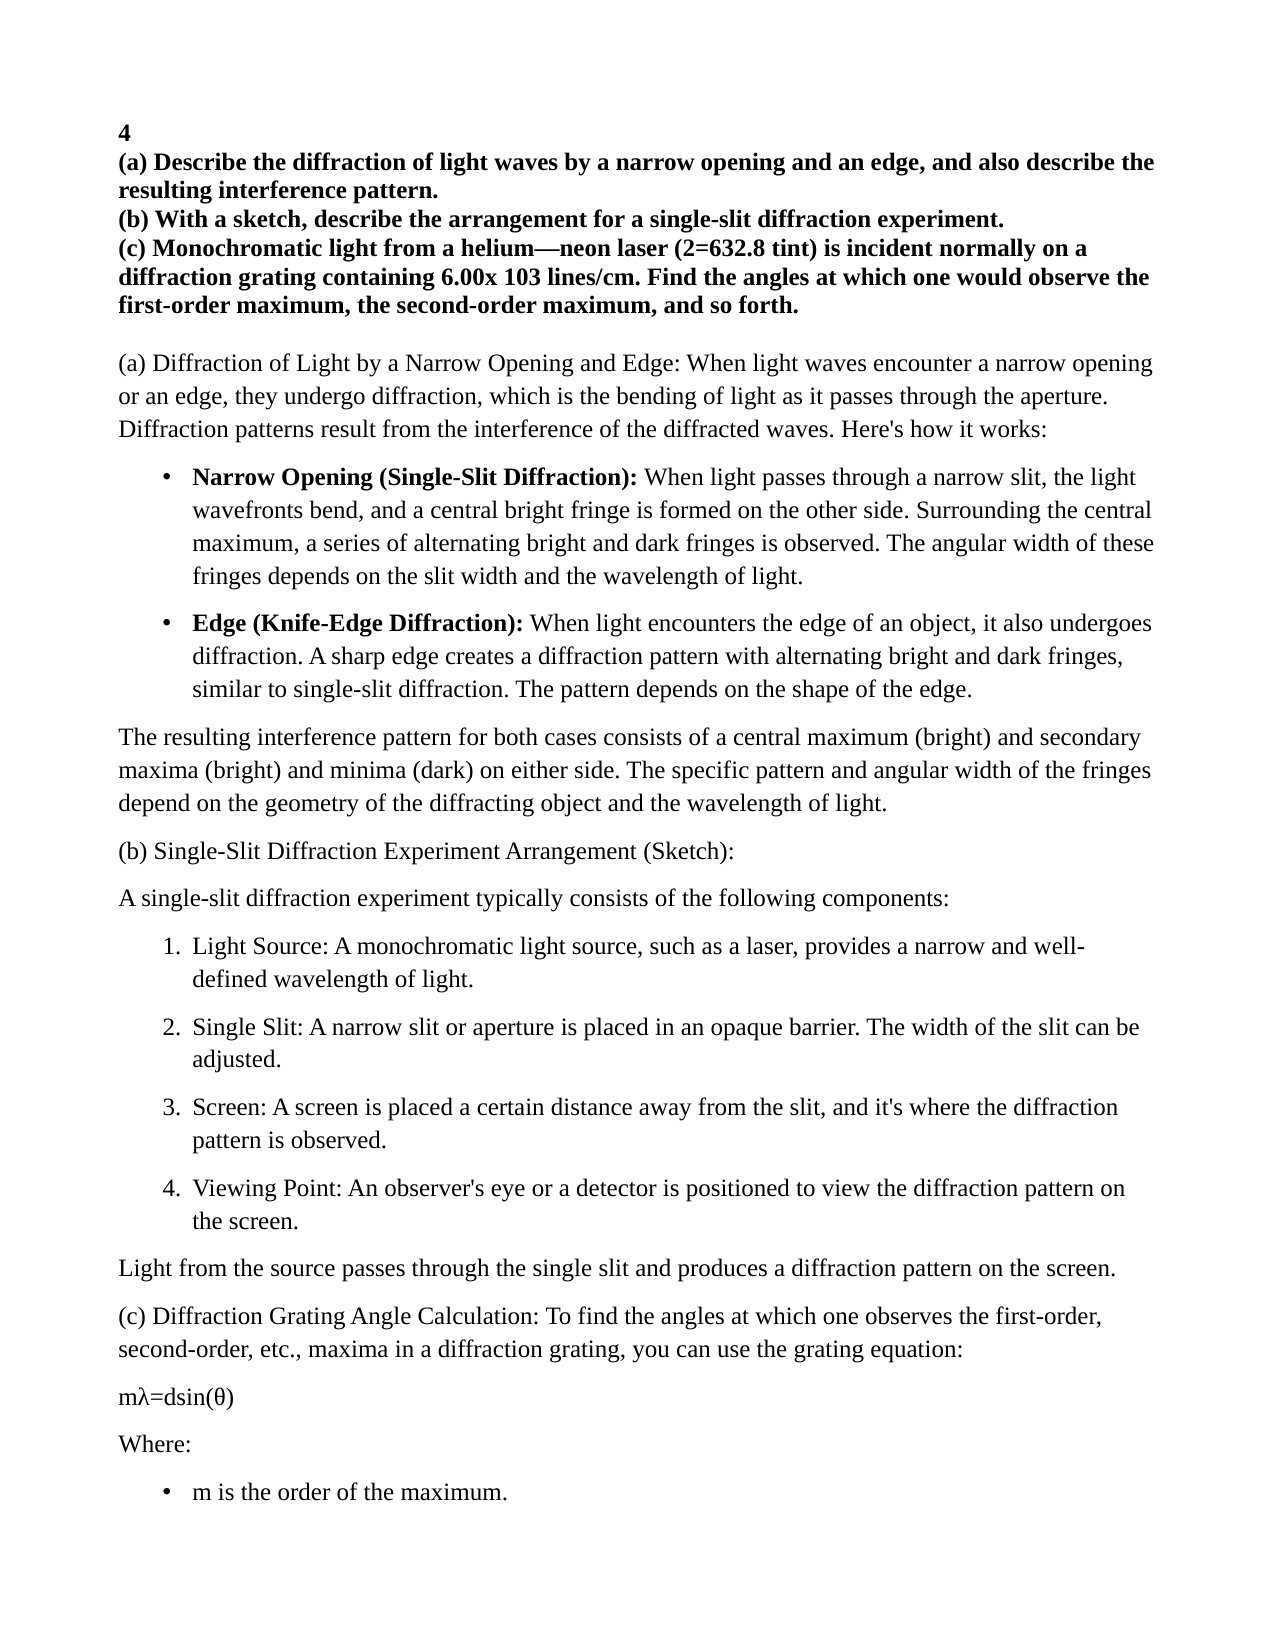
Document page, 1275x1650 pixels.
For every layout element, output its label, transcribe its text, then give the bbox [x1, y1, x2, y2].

text 4 [118, 118, 1157, 147]
text (b) With a sketch, describe the arrangement for a single-slit diffraction experiment. [118, 204, 1157, 233]
list m is the order of the maximum. [162, 1477, 1157, 1506]
text A single-slit diffraction experiment typically consists of the following components: [118, 883, 1157, 912]
text Light from the source passes through the single slit and produces a diffraction pattern on the screen. [118, 1253, 1157, 1282]
list Narrow Opening (Single-Slit Diffraction): When light passes through a narrow slit, the light wavefronts bend, and a central bright fringe is formed on the other side. Surrounding the central maximum, a series of alternating bright and dark fringes is observed. The angular width of these fringes depends on the slit width and the wavelength of light. [162, 462, 1157, 589]
text (c) Diffraction Grating Angle Calculation: To find the angles at which one observes the first-order, second-order, etc., maxima in a diffraction grating, you can use the grating equation: [118, 1301, 1157, 1363]
text mλ=dsin(θ) [118, 1382, 1157, 1410]
text (b) Single-Slit Diffraction Experiment Arrangement (Sketch): [118, 836, 1157, 864]
text (c) Monochromatic light from a helium—neon laser (2=632.8 tint) is incident normally on a diffraction grating containing 6.00x 103 lines/cm. Find the angles at which one would observe the first-order maximum, the second-order maximum, and so forth. [118, 233, 1157, 319]
list Viewing Point: An observer's eye or a detector is positioned to view the diffraction pattern on the screen. [162, 1173, 1157, 1234]
list Edge (Knife-Edge Diffraction): When light encounters the edge of an object, it also undergoes diffraction. A sharp edge creates a diffraction pattern with alternating bright and dark fringes, similar to single-slit diffraction. The pattern depends on the shape of the edge. [162, 608, 1157, 703]
text The resulting interference pattern for both cases consists of a central maximum (bright) and secondary maxima (bright) and minima (dark) on either side. The specific pattern and angular width of the fringes depend on the geometry of the diffracting object and the wavelength of light. [118, 722, 1157, 817]
list Screen: A screen is placed a certain distance away from the slit, and it's where the diffraction pattern is observed. [162, 1092, 1157, 1154]
text Where: [118, 1429, 1157, 1458]
text (a) Diffraction of Light by a Narrow Opening and Edge: When light waves encounter a narrow opening or an edge, they undergo diffraction, which is the bending of light as it passes through the aperture. Diffraction patterns result from the interference of the diffracted waves. Here's how it works: [118, 348, 1157, 443]
text (a) Describe the diffraction of light waves by a narrow opening and an edge, and also describe the resulting interference pattern. [118, 147, 1157, 204]
list Light Source: A monochromatic light source, such as a laser, provides a narrow and well-defined wavelength of light. [162, 931, 1157, 993]
list Single Slit: A narrow slit or aperture is placed in an opaque barrier. The width of the slit can be adjusted. [162, 1012, 1157, 1073]
